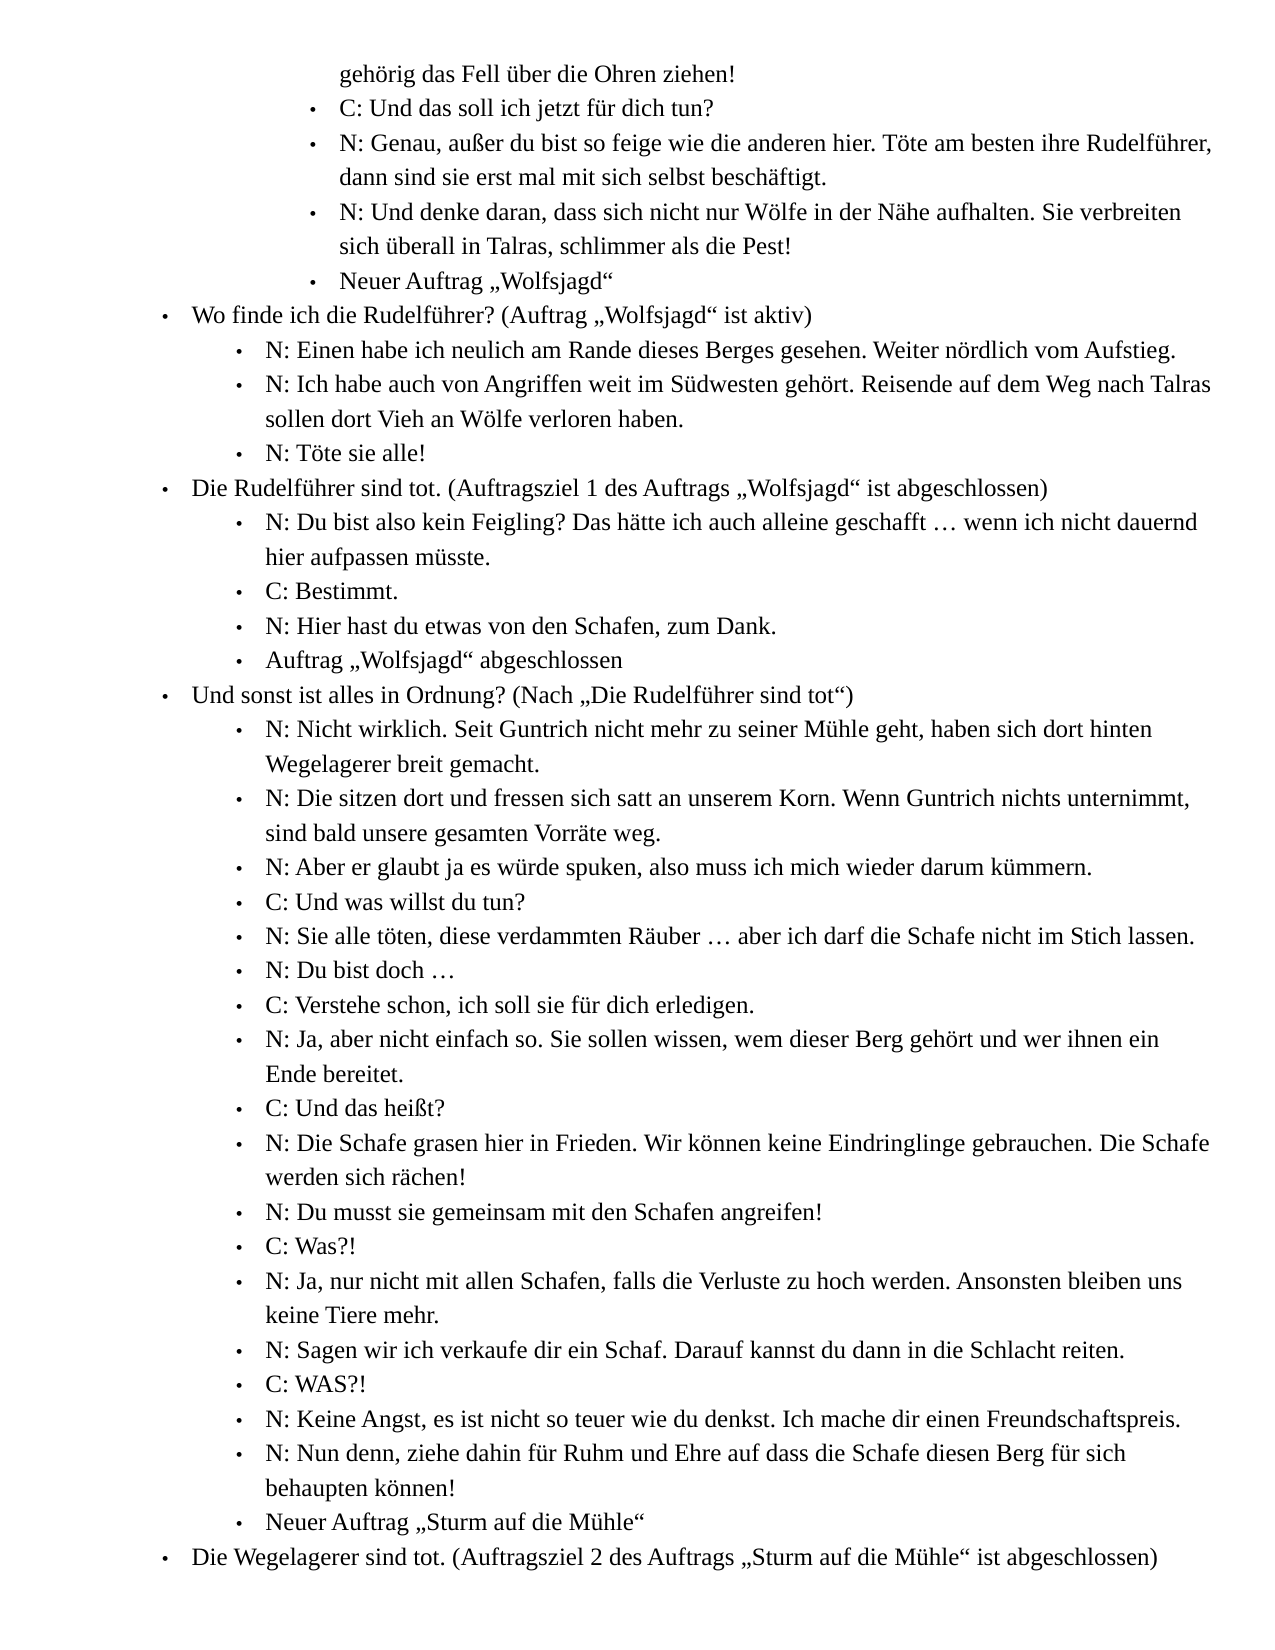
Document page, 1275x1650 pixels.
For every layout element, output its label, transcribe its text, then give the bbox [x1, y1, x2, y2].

list N: Nicht wirklich. Seit Guntrich nicht mehr zu seiner Mühle geht, haben sich dort hinten Wegelagerer breit gemacht. [236, 714, 1216, 777]
list N: Sie alle töten, diese verdammten Räuber … aber ich darf die Schafe nicht im Stich lassen. [236, 921, 1216, 950]
list N: Keine Angst, es ist nicht so teuer wie du denkst. Ich mache dir einen Freundschaftspreis. [236, 1404, 1216, 1432]
list N: Einen habe ich neulich am Rande dieses Berges gesehen. Weiter nördlich vom Aufstieg. [236, 335, 1216, 364]
list C: WAS?! [236, 1369, 1216, 1398]
list C: Und das soll ich jetzt für dich tun? [309, 93, 1216, 122]
list Und sonst ist alles in Ordnung? (Nach „Die Rudelführer sind tot“) [162, 680, 1216, 708]
list N: Sagen wir ich verkaufe dir ein Schaf. Darauf kannst du dann in die Schlacht reiten. [236, 1335, 1216, 1363]
list C: Und das heißt? [236, 1093, 1216, 1122]
list C: Was?! [236, 1231, 1216, 1260]
list N: Nun denn, ziehe dahin für Ruhm und Ehre auf dass die Schafe diesen Berg für sich behaupten können! [236, 1438, 1216, 1501]
list N: Genau, außer du bist so feige wie die anderen hier. Töte am besten ihre Rudelführer, dann sind sie erst mal mit sich selbst beschäftigt. [309, 128, 1216, 191]
list N: Du bist also kein Feigling? Das hätte ich auch alleine geschafft … wenn ich nicht dauernd hier aufpassen müsste. [236, 507, 1216, 571]
list N: Ja, aber nicht einfach so. Sie sollen wissen, wem dieser Berg gehört und wer ihnen ein Ende bereitet. [236, 1024, 1216, 1088]
list N: Hier hast du etwas von den Schafen, zum Dank. [236, 611, 1216, 639]
list Neuer Auftrag „Sturm auf die Mühle“ [236, 1507, 1216, 1536]
list N: Die sitzen dort und fressen sich satt an unserem Korn. Wenn Guntrich nichts unternimmt, sind bald unsere gesamten Vorräte weg. [236, 783, 1216, 846]
list Die Wegelagerer sind tot. (Auftragsziel 2 des Auftrags „Sturm auf die Mühle“ ist abgeschlossen) [162, 1542, 1216, 1570]
list Neuer Auftrag „Wolfsjagd“ [309, 266, 1216, 295]
list C: Verstehe schon, ich soll sie für dich erledigen. [236, 990, 1216, 1019]
list N: Und denke daran, dass sich nicht nur Wölfe in der Nähe aufhalten. Sie verbreiten sich überall in Talras, schlimmer als die Pest! [309, 197, 1216, 260]
list N: Die Schafe grasen hier in Frieden. Wir können keine Eindringlinge gebrauchen. Die Schafe werden sich rächen! [236, 1128, 1216, 1191]
list N: Ich habe auch von Angriffen weit im Südwesten gehört. Reisende auf dem Weg nach Talras sollen dort Vieh an Wölfe verloren haben. [236, 369, 1216, 433]
list N: Aber er glaubt ja es würde spuken, also muss ich mich wieder darum kümmern. [236, 852, 1216, 881]
list gehörig das Fell über die Ohren ziehen! [309, 59, 1216, 88]
list Auftrag „Wolfsjagd“ abgeschlossen [236, 645, 1216, 674]
list N: Ja, nur nicht mit allen Schafen, falls die Verluste zu hoch werden. Ansonsten bleiben uns keine Tiere mehr. [236, 1266, 1216, 1329]
list N: Töte sie alle! [236, 438, 1216, 467]
list N: Du bist doch … [236, 956, 1216, 984]
list C: Und was willst du tun? [236, 887, 1216, 915]
list N: Du musst sie gemeinsam mit den Schafen angreifen! [236, 1197, 1216, 1226]
list C: Bestimmt. [236, 576, 1216, 605]
list Wo finde ich die Rudelführer? (Auftrag „Wolfsjagd“ ist aktiv) [162, 300, 1216, 329]
list Die Rudelführer sind tot. (Auftragsziel 1 des Auftrags „Wolfsjagd“ ist abgeschlossen) [162, 473, 1216, 502]
